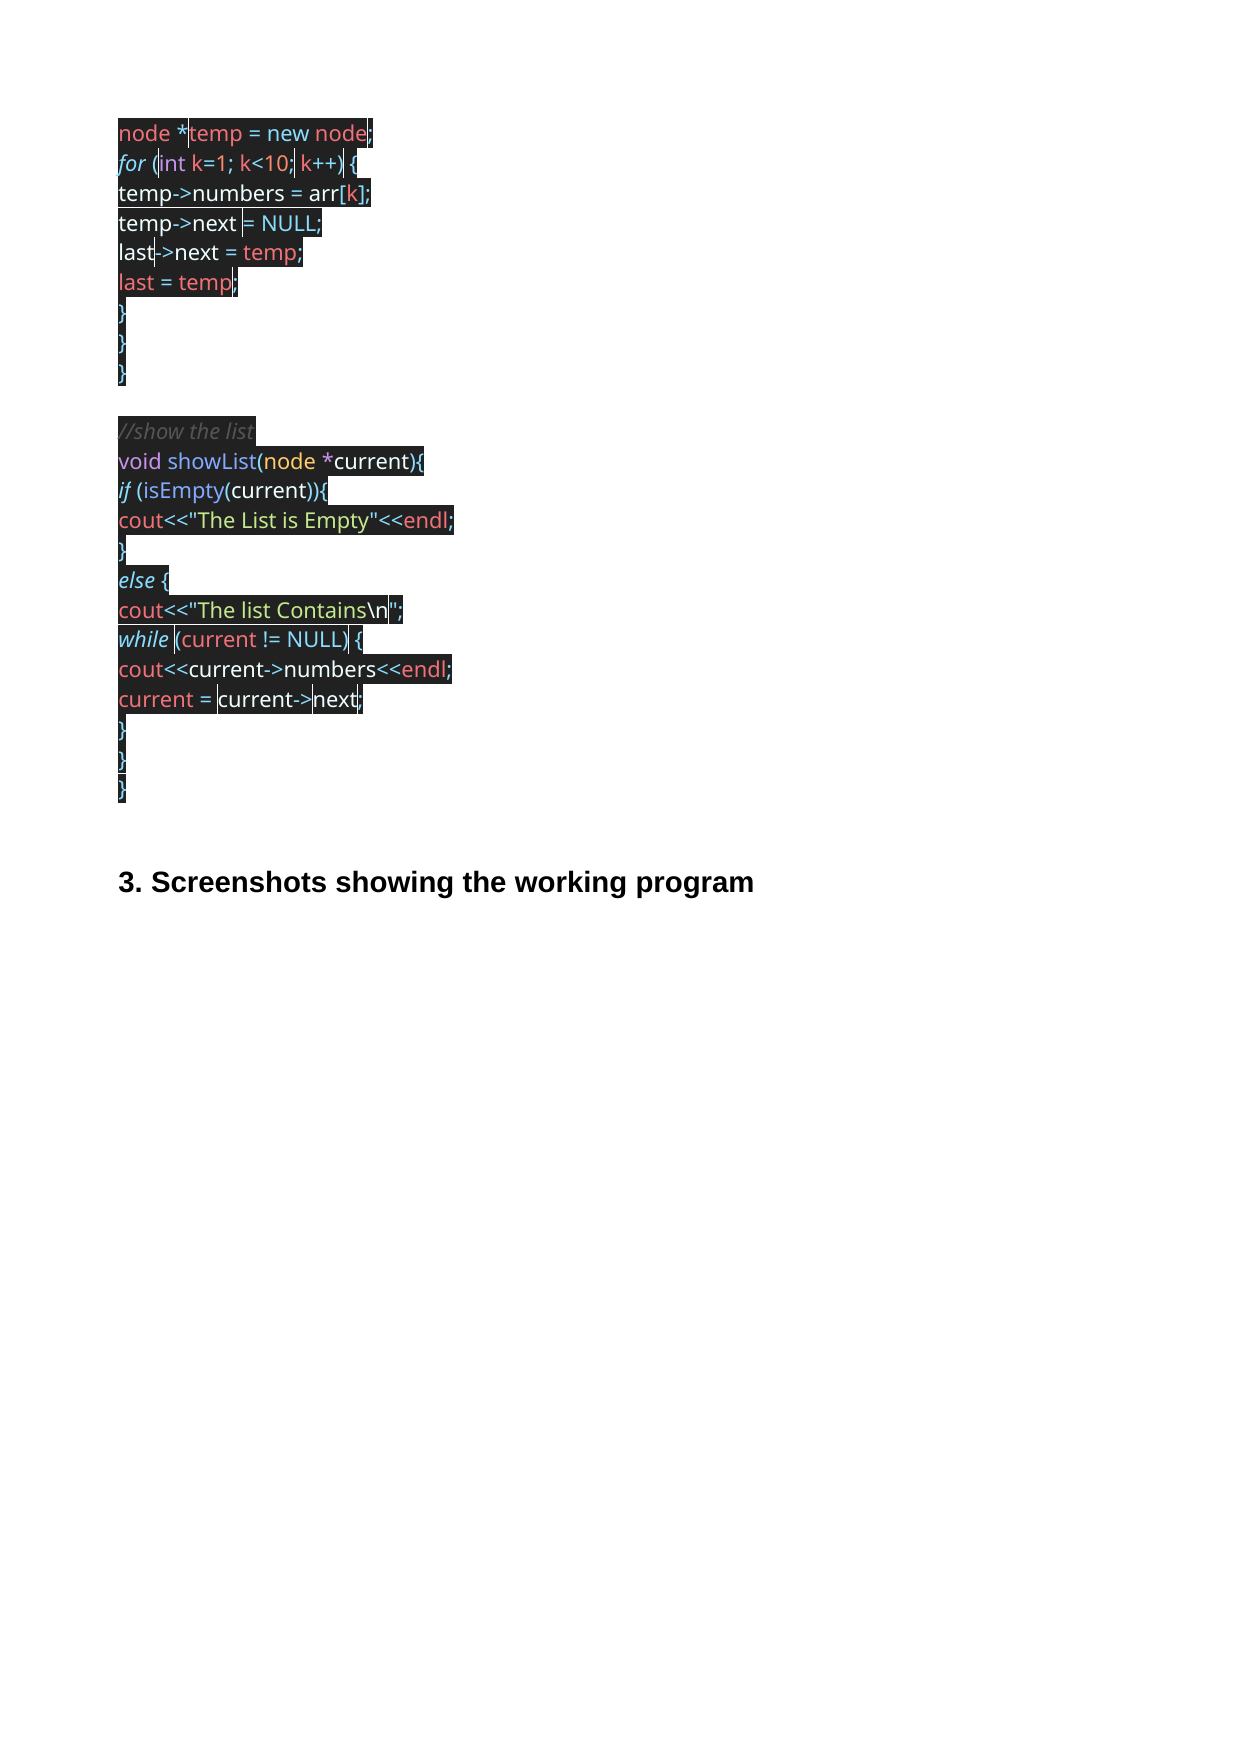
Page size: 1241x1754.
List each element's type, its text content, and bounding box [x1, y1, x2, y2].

text cout<<"The List is Empty"<<endl; [118, 505, 1122, 535]
text } [118, 773, 1122, 803]
text } [118, 714, 1122, 744]
text } [118, 356, 1122, 386]
text else { [118, 565, 1122, 595]
text } [118, 327, 1122, 356]
text temp->numbers = arr[k]; [118, 178, 1122, 207]
text } [118, 535, 1122, 565]
text temp->next = NULL; [118, 207, 1122, 237]
text last->next = temp; [118, 237, 1122, 267]
text node *temp = new node; [118, 118, 1122, 148]
text } [118, 297, 1122, 327]
text if (isEmpty(current)){ [118, 476, 1122, 505]
text void showList(node *current){ [118, 446, 1122, 476]
text last = temp; [118, 267, 1122, 297]
text cout<<current->numbers<<endl; [118, 654, 1122, 684]
text //show the list [118, 416, 1122, 446]
text current = current->next; [118, 684, 1122, 714]
text } [118, 744, 1122, 773]
text for (int k=1; k<10; k++) { [118, 148, 1122, 178]
text while (current != NULL) { [118, 624, 1122, 654]
text cout<<"The list Contains\n"; [118, 595, 1122, 624]
subtitle 3. Screenshots showing the working program [118, 865, 1122, 899]
